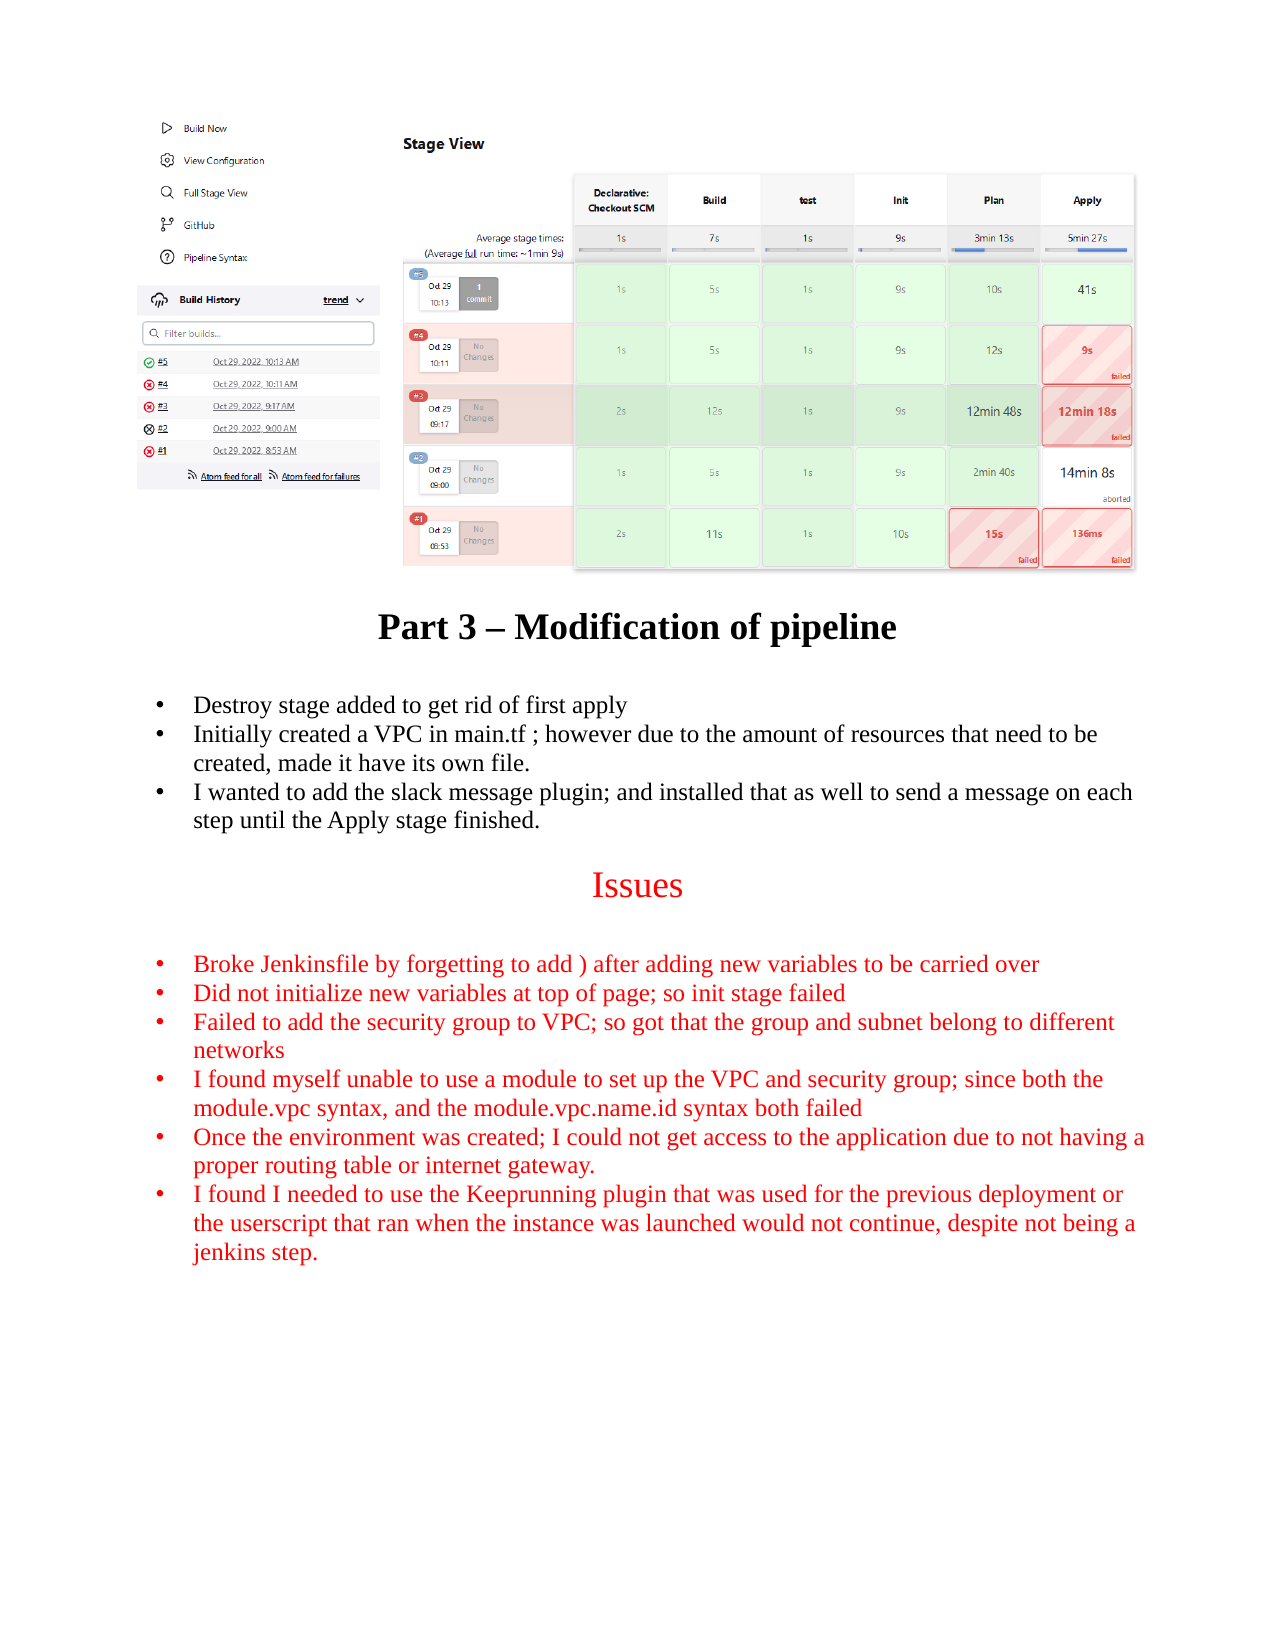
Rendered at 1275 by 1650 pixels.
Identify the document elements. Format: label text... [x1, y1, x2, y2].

list I found I needed to use the Keeprunning plugin that was used for the previous deployment or the userscript that ran when the instance was launched would not continue, despite not being a jenkins step. [156, 1179, 1157, 1265]
list Failed to add the security group to VPC; so got that the group and subnet belong to different networks [156, 1007, 1157, 1064]
list I wanted to add the slack message plugin; and installed that as well to send a message on each step until the Apply stage finished. [156, 777, 1157, 834]
list Once the environment was created; I could not get access to the application due to not having a proper routing table or internet gateway. [156, 1122, 1157, 1179]
list I found myself unable to use a module to set up the VPC and security group; since both the module.vpc syntax, and the module.vpc.name.id syntax both failed [156, 1064, 1157, 1122]
picture [136, 118, 1139, 576]
list Broke Jenkinsfile by forgetting to add ) after adding new variables to be carried over [156, 949, 1157, 978]
list Initially created a VPC in main.tf ; however due to the amount of resources that need to be created, made it have its own file. [156, 719, 1157, 777]
list Destroy stage added to get rid of first apply [156, 690, 1157, 719]
text Issues [118, 863, 1157, 906]
text Part 3 – Modification of pipeline [118, 604, 1157, 647]
list Did not initialize new variables at top of page; so init stage failed [156, 978, 1157, 1007]
